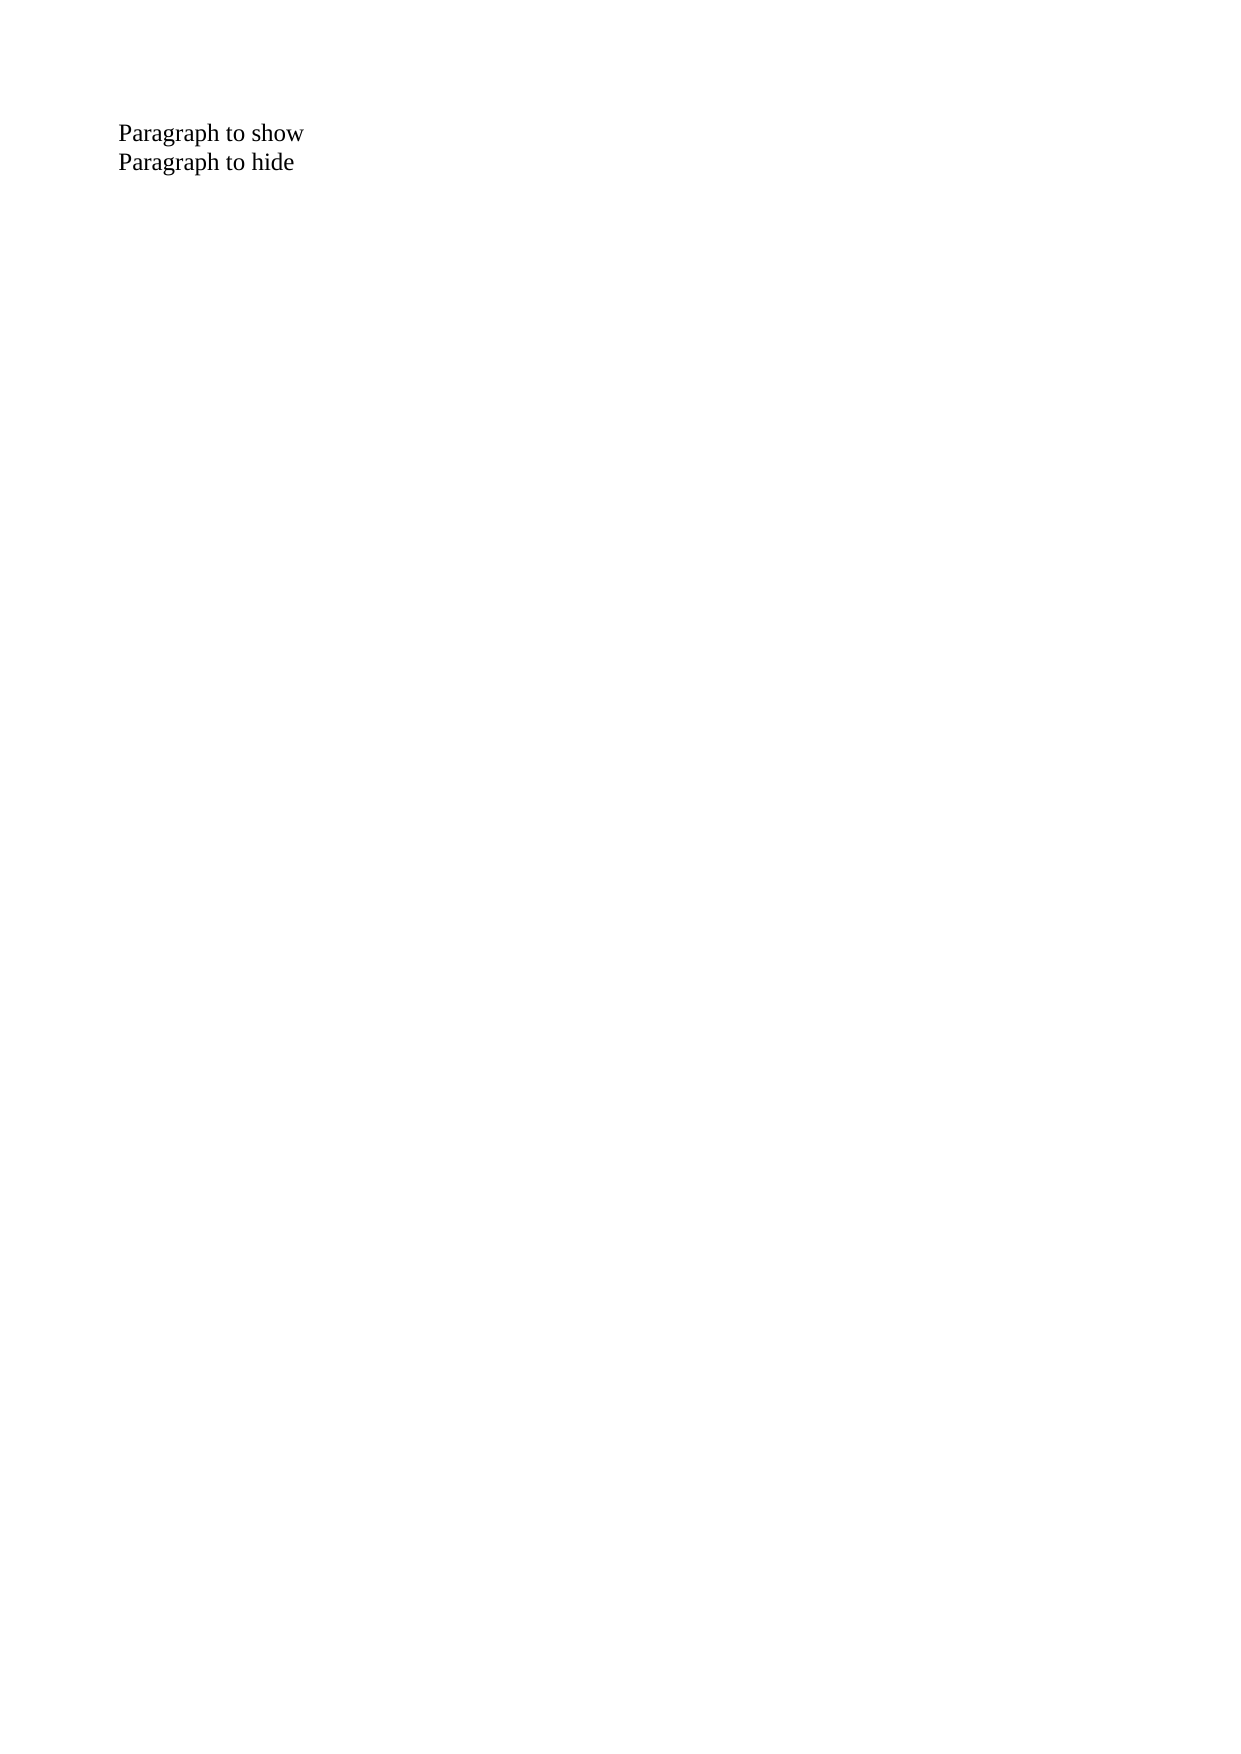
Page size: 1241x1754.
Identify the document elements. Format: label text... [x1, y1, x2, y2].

text <if test="showParagraph_pShow" element="p"/>Paragraph to show [118, 118, 1122, 147]
text <if test="showParagraph_pHide" element="p"/>Paragraph to hide [118, 147, 1122, 176]
